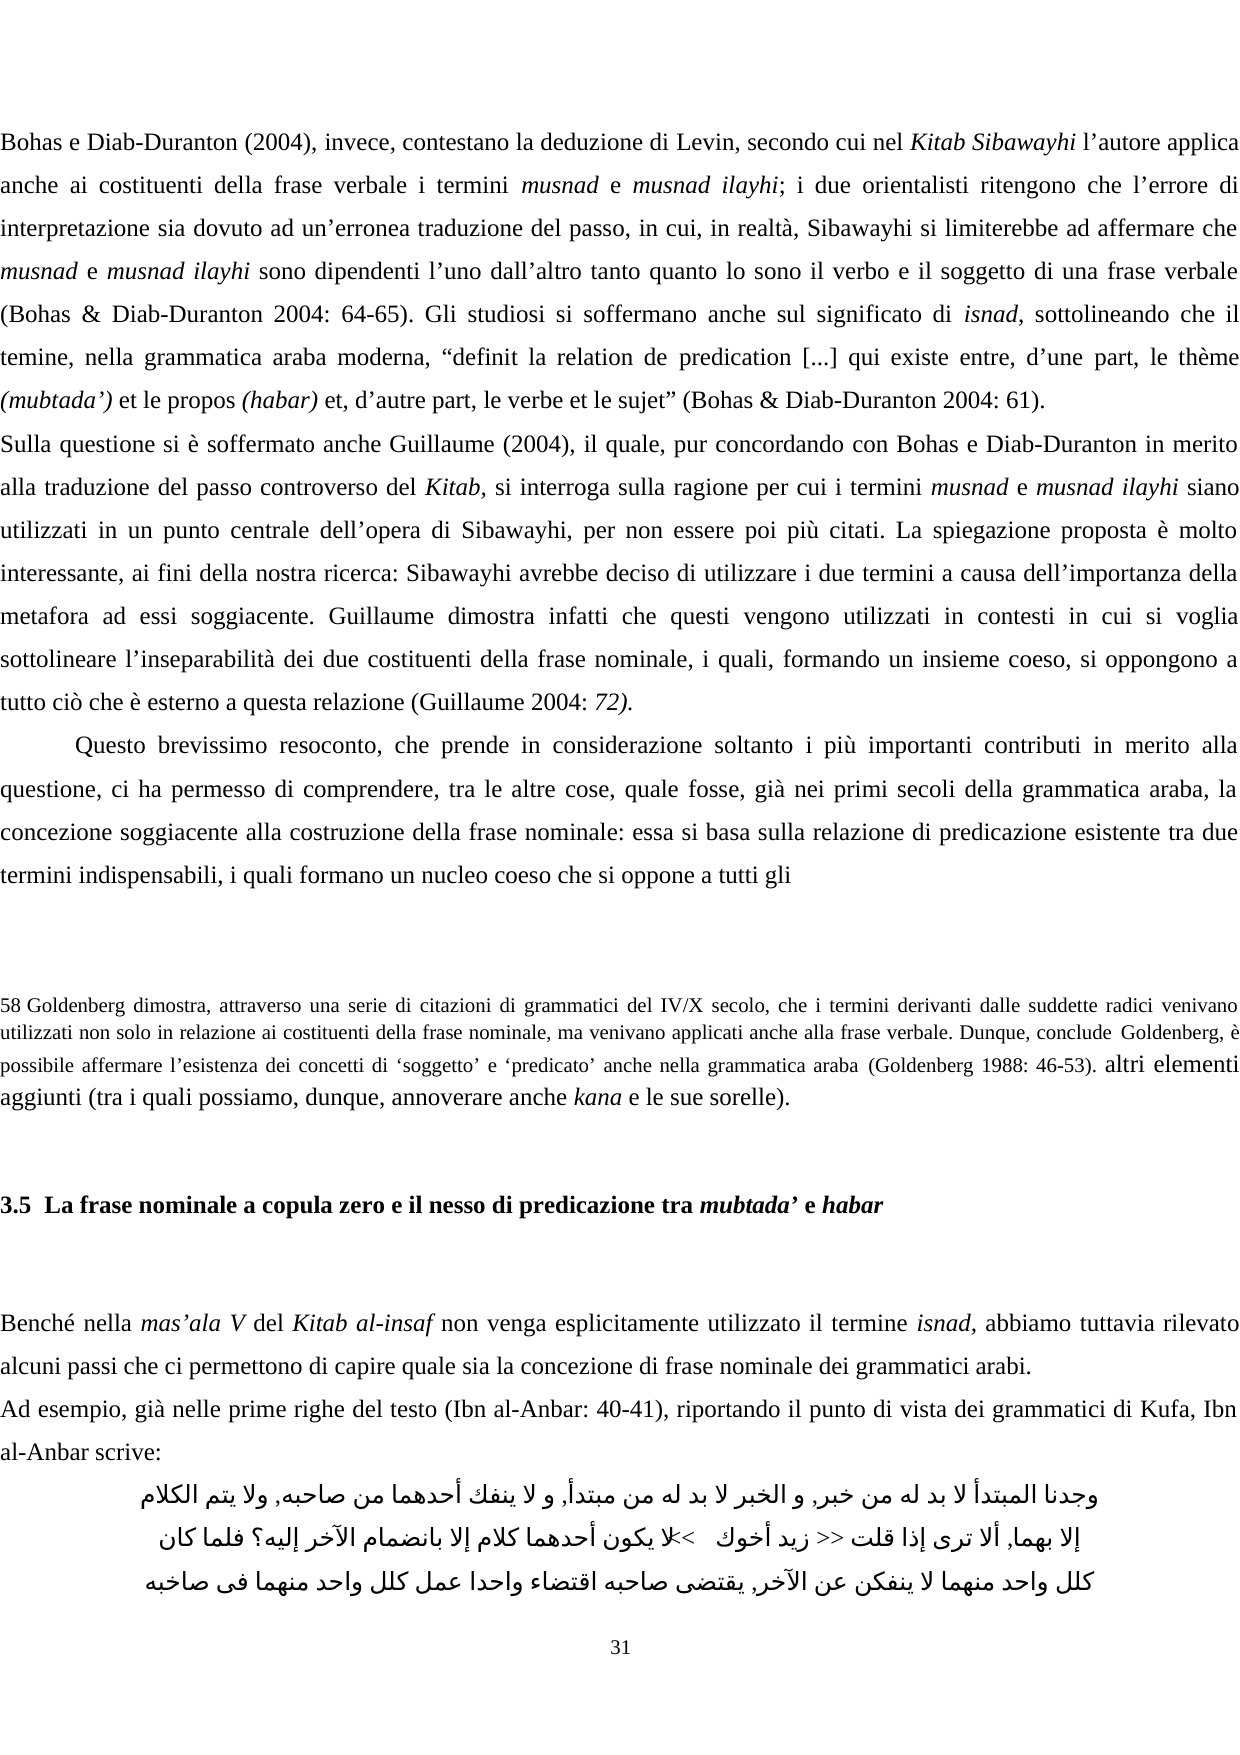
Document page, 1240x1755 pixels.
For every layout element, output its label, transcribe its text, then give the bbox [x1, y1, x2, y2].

text Ad esempio, già nelle prime righe del testo (Ibn al-Anbar: 40-41), riportando il punto di vista dei grammatici di Kufa, Ibn al-Anbar scrive: [0, 1394, 1239, 1466]
subtitle 3.5 La frase nominale a copula zero e il nesso di predicazione tra mubtada’ e habar [0, 1190, 1239, 1218]
text وجدنا المبتدأ لا بد له من خبر, و الخبر لا بد له من مبتدأ, و لا ينفك أحدهما من صاحبه, ولا يتم الكلام إلا بهما, ألا ترى إذا قلت << زيد أخوك >> لا يكون أحدهما كلام إلا بانضمام الآخر إليه؟ فلما كان كلل واحد منهما لا ينفكن عن الآخر, يقتضى صاحبه اقتضاء واحدا عمل كلل واحد منهما فى صاخبه [0, 1480, 1239, 1595]
text Questo brevissimo resoconto, che prende in considerazione soltanto i più importanti contributi in merito alla questione, ci ha permesso di comprendere, tra le altre cose, quale fosse, già nei primi secoli della grammatica araba, la concezione soggiacente alla costruzione della frase nominale: essa si basa sulla relazione di predicazione esistente tra due termini indispensabili, i quali formano un nucleo coeso che si oppone a tutti gli [0, 731, 1239, 889]
text Bohas e Diab-Duranton (2004), invece, contestano la deduzione di Levin, secondo cui nel Kitab Sibawayhi l’autore applica anche ai costituenti della frase verbale i termini musnad e musnad ilayhi; i due orientalisti ritengono che l’errore di interpretazione sia dovuto ad un’erronea traduzione del passo, in cui, in realtà, Sibawayhi si limiterebbe ad affermare che musnad e musnad ilayhi sono dipendenti l’uno dall’altro tanto quanto lo sono il verbo e il soggetto di una frase verbale (Bohas & Diab-Duranton 2004: 64-65). Gli studiosi si soffermano anche sul significato di isnad, sottolineando che il temine, nella grammatica araba moderna, “definit la relation de predication [...] qui existe entre, d’une part, le thème (mubtada’) et le propos (habar) et, d’autre part, le verbe et le sujet” (Bohas & Diab-Duranton 2004: 61). [0, 127, 1239, 414]
text Benché nella mas’ala V del Kitab al-insaf non venga esplicitamente utilizzato il termine isnad, abbiamo tuttavia rilevato alcuni passi che ci permettono di capire quale sia la concezione di frase nominale dei grammatici arabi. [0, 1308, 1239, 1380]
text Sulla questione si è soffermato anche Guillaume (2004), il quale, pur concordando con Bohas e Diab-Duranton in merito alla traduzione del passo controverso del Kitab, si interroga sulla ragione per cui i termini musnad e musnad ilayhi siano utilizzati in un punto centrale dell’opera di Sibawayhi, per non essere poi più citati. La spiegazione proposta è molto interessante, ai fini della nostra ricerca: Sibawayhi avrebbe deciso di utilizzare i due termini a causa dell’importanza della metafora ad essi soggiacente. Guillaume dimostra infatti che questi vengono utilizzati in contesti in cui si voglia sottolineare l’inseparabilità dei due costituenti della frase nominale, i quali, formando un insieme coeso, si oppongono a tutto ciò che è esterno a questa relazione (Guillaume 2004: 72). [0, 429, 1239, 716]
list Goldenberg dimostra, attraverso una serie di citazioni di grammatici del IV/X secolo, che i termini derivanti dalle suddette radici venivano utilizzati non solo in relazione ai costituenti della frase nominale, ma venivano applicati anche alla frase verbale. Dunque, conclude Goldenberg, è possibile affermare l’esistenza dei concetti di ‘soggetto’ e ‘predicato’ anche nella grammatica araba (Goldenberg 1988: 46-53). altri elementi aggiunti (tra i quali possiamo, dunque, annoverare anche kana e le sue sorelle). [0, 993, 1239, 1110]
